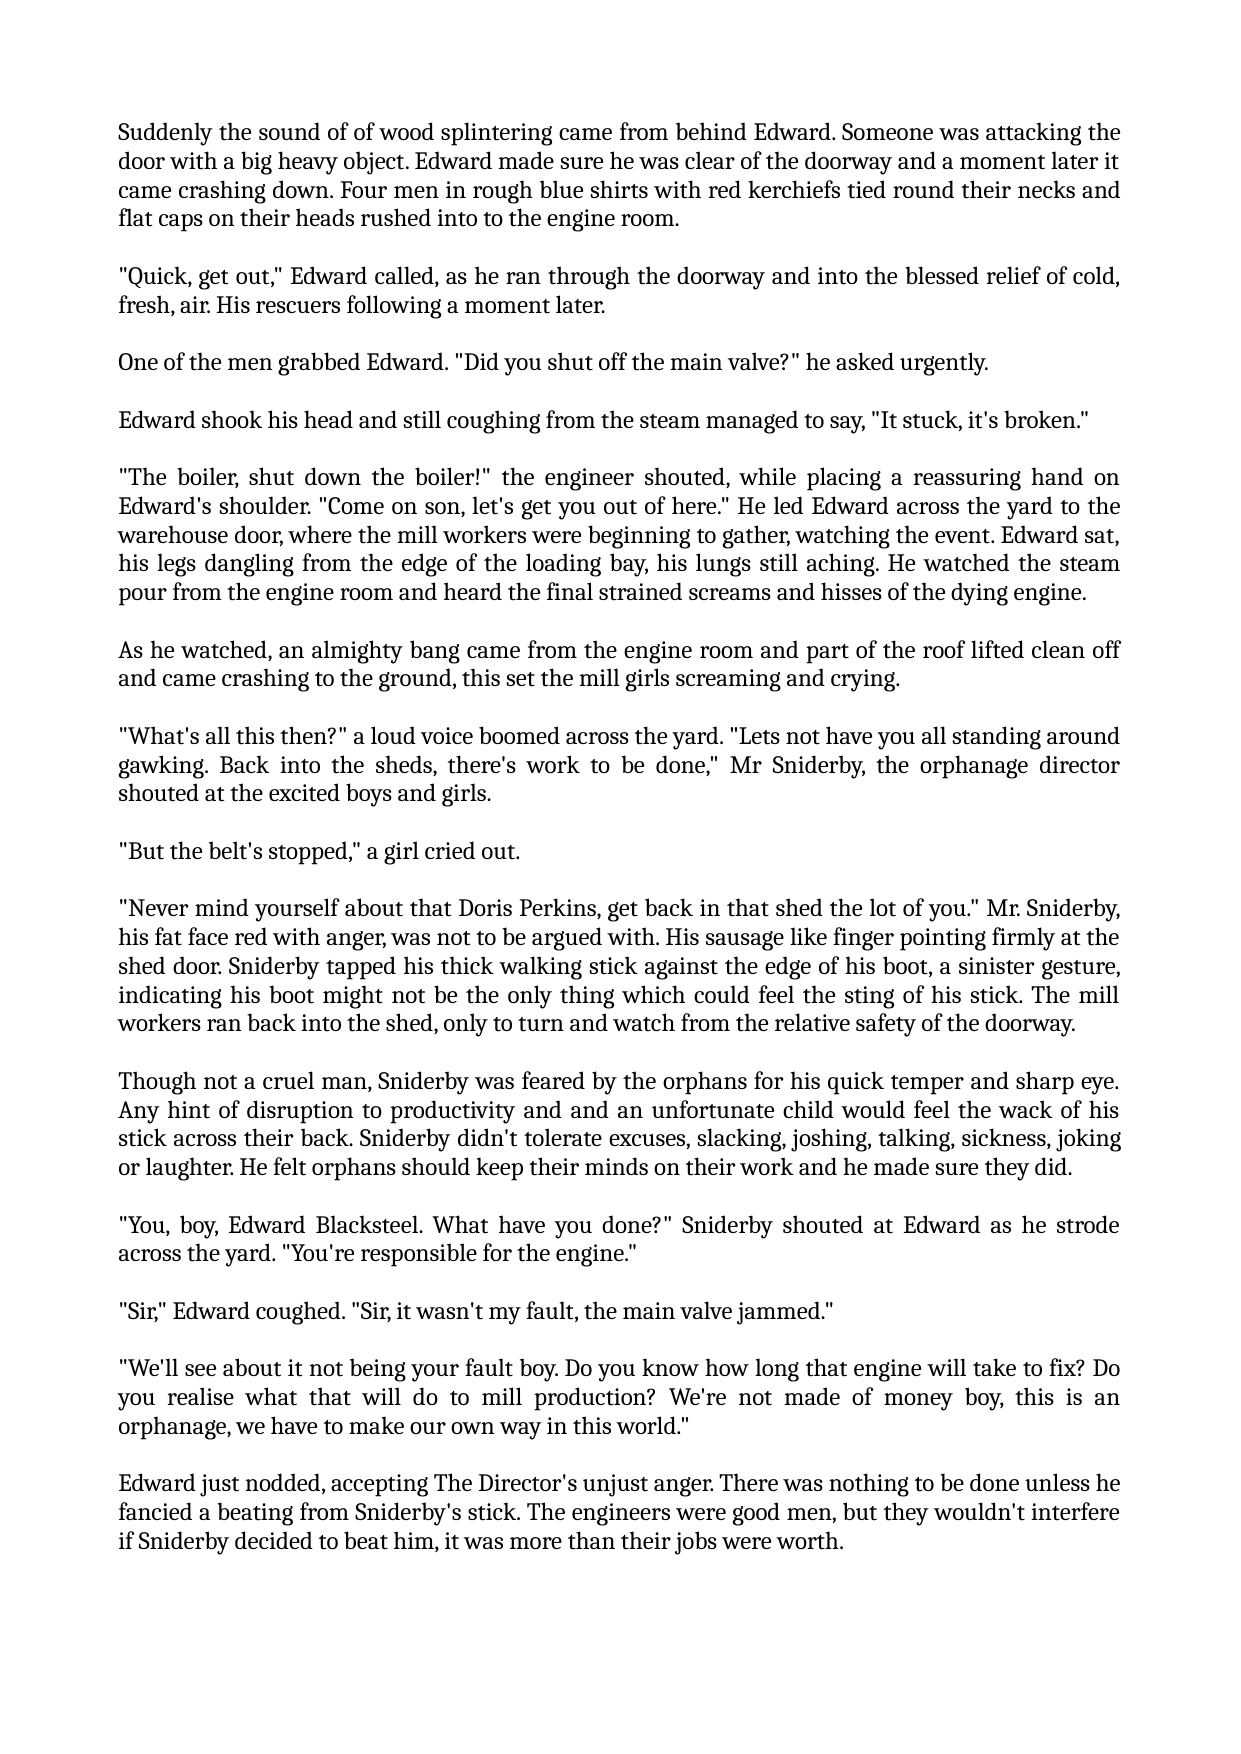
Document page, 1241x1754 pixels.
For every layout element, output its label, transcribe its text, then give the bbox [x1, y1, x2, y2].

text "Sir," Edward coughed. "Sir, it wasn't my fault, the main valve jammed." [118, 1297, 1122, 1326]
text Though not a cruel man, Sniderby was feared by the orphans for his quick temper and sharp eye. Any hint of disruption to productivity and and an unfortunate child would feel the wack of his stick across their back. Sniderby didn't tolerate excuses, slacking, joshing, talking, sickness, joking or laughter. He felt orphans should keep their minds on their work and he made sure they did. [118, 1067, 1122, 1182]
text "Quick, get out," Edward called, as he ran through the doorway and into the blessed relief of cold, fresh, air. His rescuers following a moment later. [118, 262, 1122, 319]
text "We'll see about it not being your fault boy. Do you know how long that engine will take to fix? Do you realise what that will do to mill production? We're not made of money boy, this is an orphanage, we have to make our own way in this world." [118, 1354, 1122, 1441]
text As he watched, an almighty bang came from the engine room and part of the roof lifted clean off and came crashing to the ground, this set the mill girls screaming and crying. [118, 636, 1122, 693]
text "Never mind yourself about that Doris Perkins, get back in that shed the lot of you." Mr. Sniderby, his fat face red with anger, was not to be argued with. His sausage like finger pointing firmly at the shed door. Sniderby tapped his thick walking stick against the edge of his boot, a sinister gesture, indicating his boot might not be the only thing which could feel the sting of his stick. The mill workers ran back into the shed, only to turn and watch from the relative safety of the doorway. [118, 894, 1122, 1038]
text "What's all this then?" a loud voice boomed across the yard. "Lets not have you all standing around gawking. Back into the sheds, there's work to be done," Mr Sniderby, the orphanage director shouted at the excited boys and girls. [118, 722, 1122, 808]
text "You, boy, Edward Blacksteel. What have you done?" Sniderby shouted at Edward as he strode across the yard. "You're responsible for the engine." [118, 1211, 1122, 1268]
text Edward shook his head and still coughing from the steam managed to say, "It stuck, it's broken." [118, 406, 1122, 434]
text "But the belt's stopped," a girl cried out. [118, 837, 1122, 866]
text "The boiler, shut down the boiler!" the engineer shouted, while placing a reassuring hand on Edward's shoulder. "Come on son, let's get you out of here." He led Edward across the yard to the warehouse door, where the mill workers were beginning to gather, watching the event. Edward sat, his legs dangling from the edge of the loading bay, his lungs still aching. He watched the steam pour from the engine room and heard the final strained screams and hisses of the dying engine. [118, 463, 1122, 607]
text Edward just nodded, accepting The Director's unjust anger. There was nothing to be done unless he fancied a beating from Sniderby's stick. The engineers were good men, but they wouldn't interfere if Sniderby decided to beat him, it was more than their jobs were worth. [118, 1469, 1122, 1556]
text Suddenly the sound of of wood splintering came from behind Edward. Someone was attacking the door with a big heavy object. Edward made sure he was clear of the doorway and a moment later it came crashing down. Four men in rough blue shirts with red kerchiefs tied round their necks and flat caps on their heads rushed into to the engine room. [118, 118, 1122, 233]
text One of the men grabbed Edward. "Did you shut off the main valve?" he asked urgently. [118, 348, 1122, 377]
